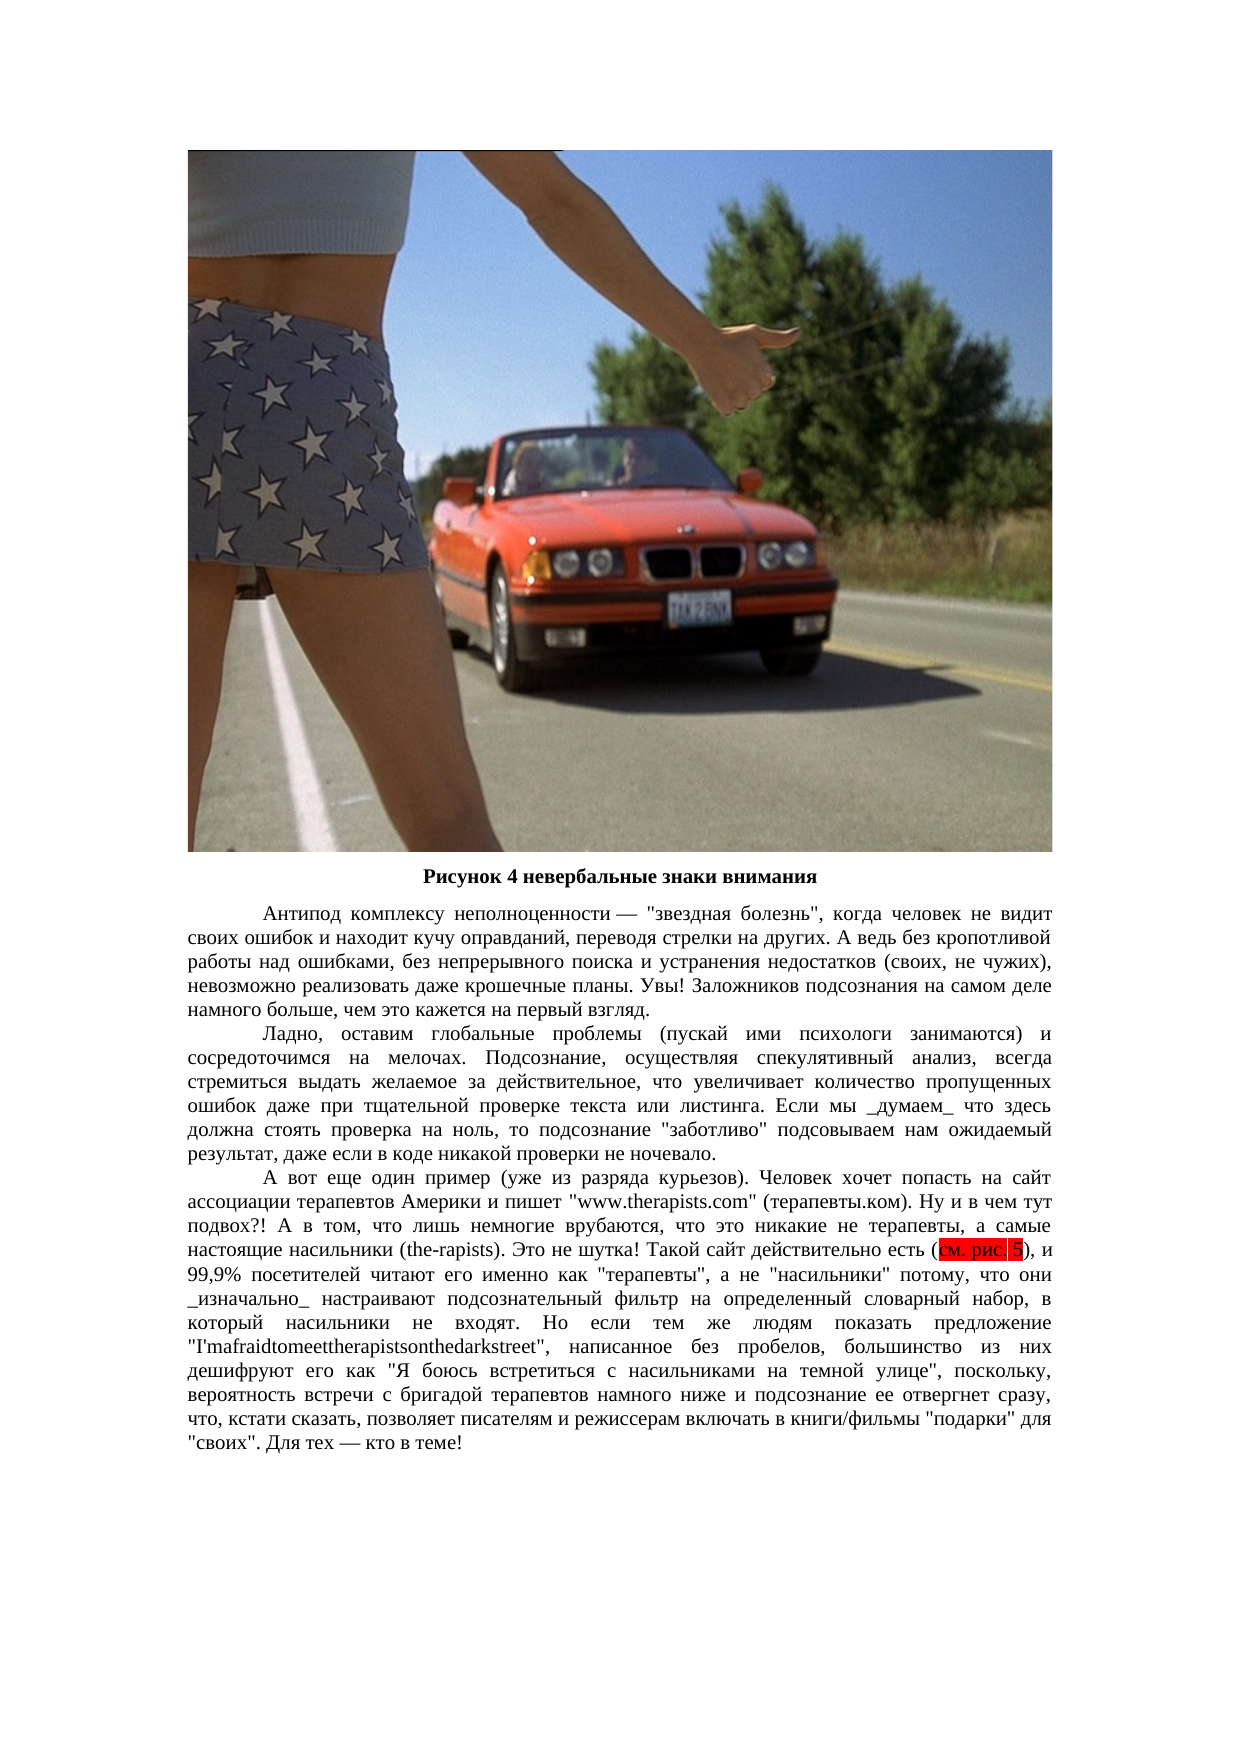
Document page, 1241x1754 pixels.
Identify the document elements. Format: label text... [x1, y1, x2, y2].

text Ладно, оставим глобальные проблемы (пускай ими психологи занимаются) и сосредоточимся на мелочах. Подсознание, осуществляя спекулятивный анализ, всегда стремиться выдать желаемое за действительное, что увеличивает количество пропущенных ошибок даже при тщательной проверке текста или листинга. Если мы _думаем_ что здесь должна стоять проверка на ноль, то подсознание "заботливо" подсовываем нам ожидаемый результат, даже если в коде никакой проверки не ночевало. [187, 1021, 1053, 1165]
text Рисунок 4 невербальные знаки внимания [187, 864, 1053, 888]
picture [187, 150, 1053, 852]
text Антипод комплексу неполноценности — "звездная болезнь", когда человек не видит своих ошибок и находит кучу оправданий, переводя стрелки на других. А ведь без кропотливой работы над ошибками, без непрерывного поиска и устранения недостатков (своих, не чужих), невозможно реализовать даже крошечные планы. Увы! Заложников подсознания на самом деле намного больше, чем это кажется на первый взгляд. [187, 901, 1053, 1021]
text А вот еще один пример (уже из разряда курьезов). Человек хочет попасть на сайт ассоциации терапевтов Америки и пишет "www.therapists.com" (терапевты.ком). Ну и в чем тут подвох?! А в том, что лишь немногие врубаются, что это никакие не терапевты, а самые настоящие насильники (the-rapists). Это не шутка! Такой сайт действительно есть (см. рис. 5), и 99,9% посетителей читают его именно как "терапевты", а не "насильники" потому, что они _изначально_ настраивают подсознательный фильтр на определенный словарный набор, в который насильники не входят. Но если тем же людям показать предложение "I'mafraidtomeettherapistsonthedarkstreet", написанное без пробелов, большинство из них дешифруют его как "Я боюсь встретиться с насильниками на темной улице", поскольку, вероятность встречи с бригадой терапевтов намного ниже и подсознание ее отвергнет сразу, что, кстати сказать, позволяет писателям и режиссерам включать в книги/фильмы "подарки" для "своих". Для тех — кто в теме! [187, 1165, 1053, 1454]
